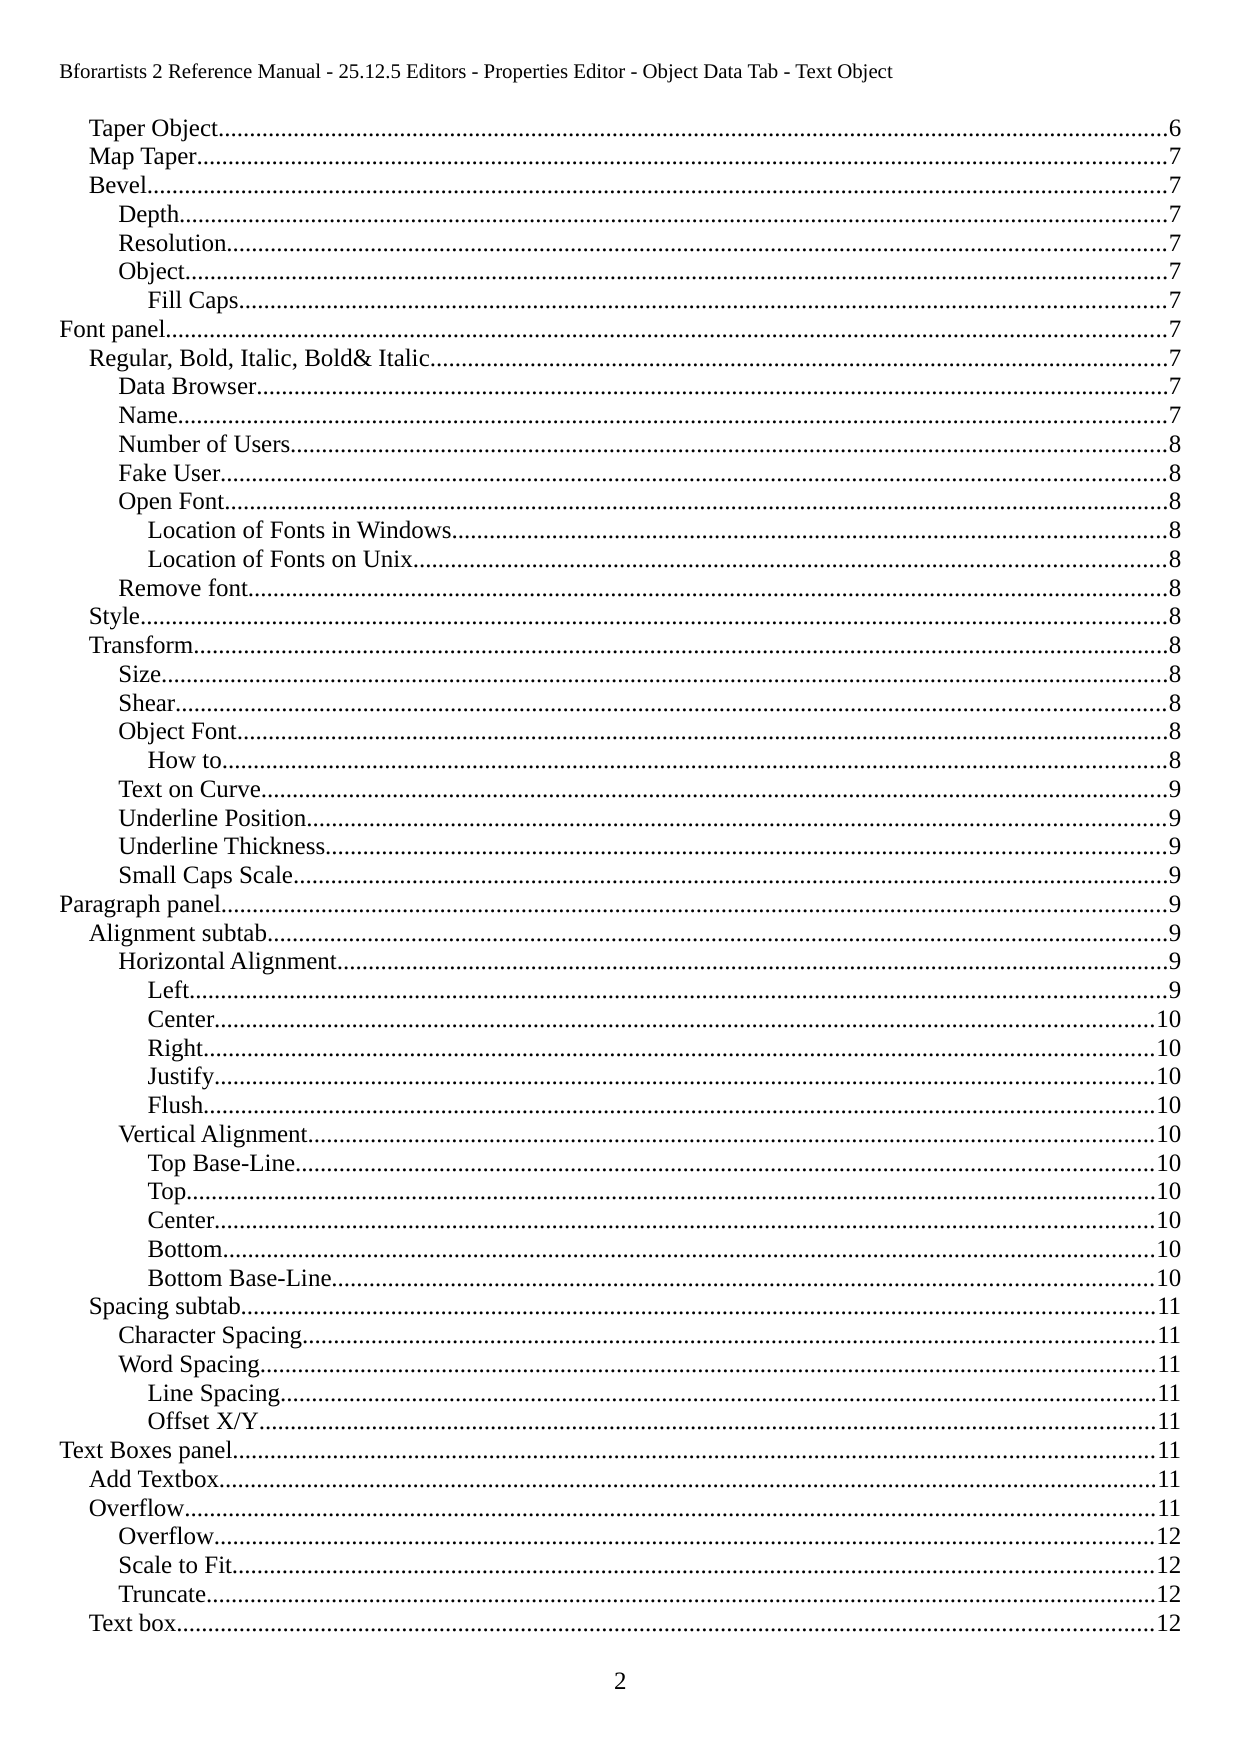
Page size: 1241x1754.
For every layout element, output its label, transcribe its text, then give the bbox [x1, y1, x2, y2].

text Taper Object 6 [88, 113, 1181, 141]
text Overflow 11 [88, 1493, 1181, 1521]
text Word Spacing 11 [118, 1349, 1181, 1378]
text Vertical Alignment 10 [118, 1119, 1181, 1148]
text Regular, Bold, Italic, Bold& Italic 7 [88, 343, 1181, 371]
text Name 7 [118, 400, 1181, 429]
text Overflow 12 [118, 1521, 1181, 1550]
text Top 10 [147, 1176, 1181, 1205]
text Underline Position 9 [118, 803, 1181, 831]
text Remove font 8 [118, 573, 1181, 601]
text Style 8 [88, 601, 1181, 630]
text Fill Caps 7 [147, 285, 1181, 314]
text Data Browser 7 [118, 371, 1181, 400]
text Underline Thickness 9 [118, 831, 1181, 860]
text Size 8 [118, 659, 1181, 688]
text Number of Users 8 [118, 429, 1181, 458]
text Paragraph panel 9 [59, 889, 1181, 918]
text Flush 10 [147, 1090, 1181, 1119]
text Character Spacing 11 [118, 1320, 1181, 1349]
text Resolution 7 [118, 228, 1181, 256]
text Bottom Base-Line 10 [147, 1263, 1181, 1291]
text How to 8 [147, 745, 1181, 774]
text Scale to Fit 12 [118, 1550, 1181, 1579]
text Location of Fonts on Unix 8 [147, 544, 1181, 573]
text Left 9 [147, 975, 1181, 1004]
text Offset X/Y 11 [147, 1406, 1181, 1435]
text Map Taper 7 [88, 141, 1181, 170]
text Bottom 10 [147, 1234, 1181, 1263]
text Shear 8 [118, 688, 1181, 716]
text Center 10 [147, 1004, 1181, 1033]
text Justify 10 [147, 1061, 1181, 1090]
text Bevel 7 [88, 170, 1181, 199]
text Transform 8 [88, 630, 1181, 659]
text Add Textbox 11 [88, 1464, 1181, 1493]
text Small Caps Scale 9 [118, 860, 1181, 889]
text Center 10 [147, 1205, 1181, 1234]
text Object Font 8 [118, 716, 1181, 745]
text Text on Curve 9 [118, 774, 1181, 803]
text Fake User 8 [118, 458, 1181, 486]
text Top Base-Line 10 [147, 1148, 1181, 1176]
text Spacing subtab 11 [88, 1291, 1181, 1320]
text Text box 12 [88, 1608, 1181, 1636]
text Object 7 [118, 256, 1181, 285]
text Horizontal Alignment 9 [118, 946, 1181, 975]
text Truncate 12 [118, 1579, 1181, 1608]
text Right 10 [147, 1033, 1181, 1061]
text Location of Fonts in Windows 8 [147, 515, 1181, 544]
text Font panel 7 [59, 314, 1181, 343]
text Alignment subtab 9 [88, 918, 1181, 946]
text Line Spacing 11 [147, 1378, 1181, 1406]
text Text Boxes panel 11 [59, 1435, 1181, 1464]
text Depth 7 [118, 199, 1181, 228]
text Open Font 8 [118, 486, 1181, 515]
